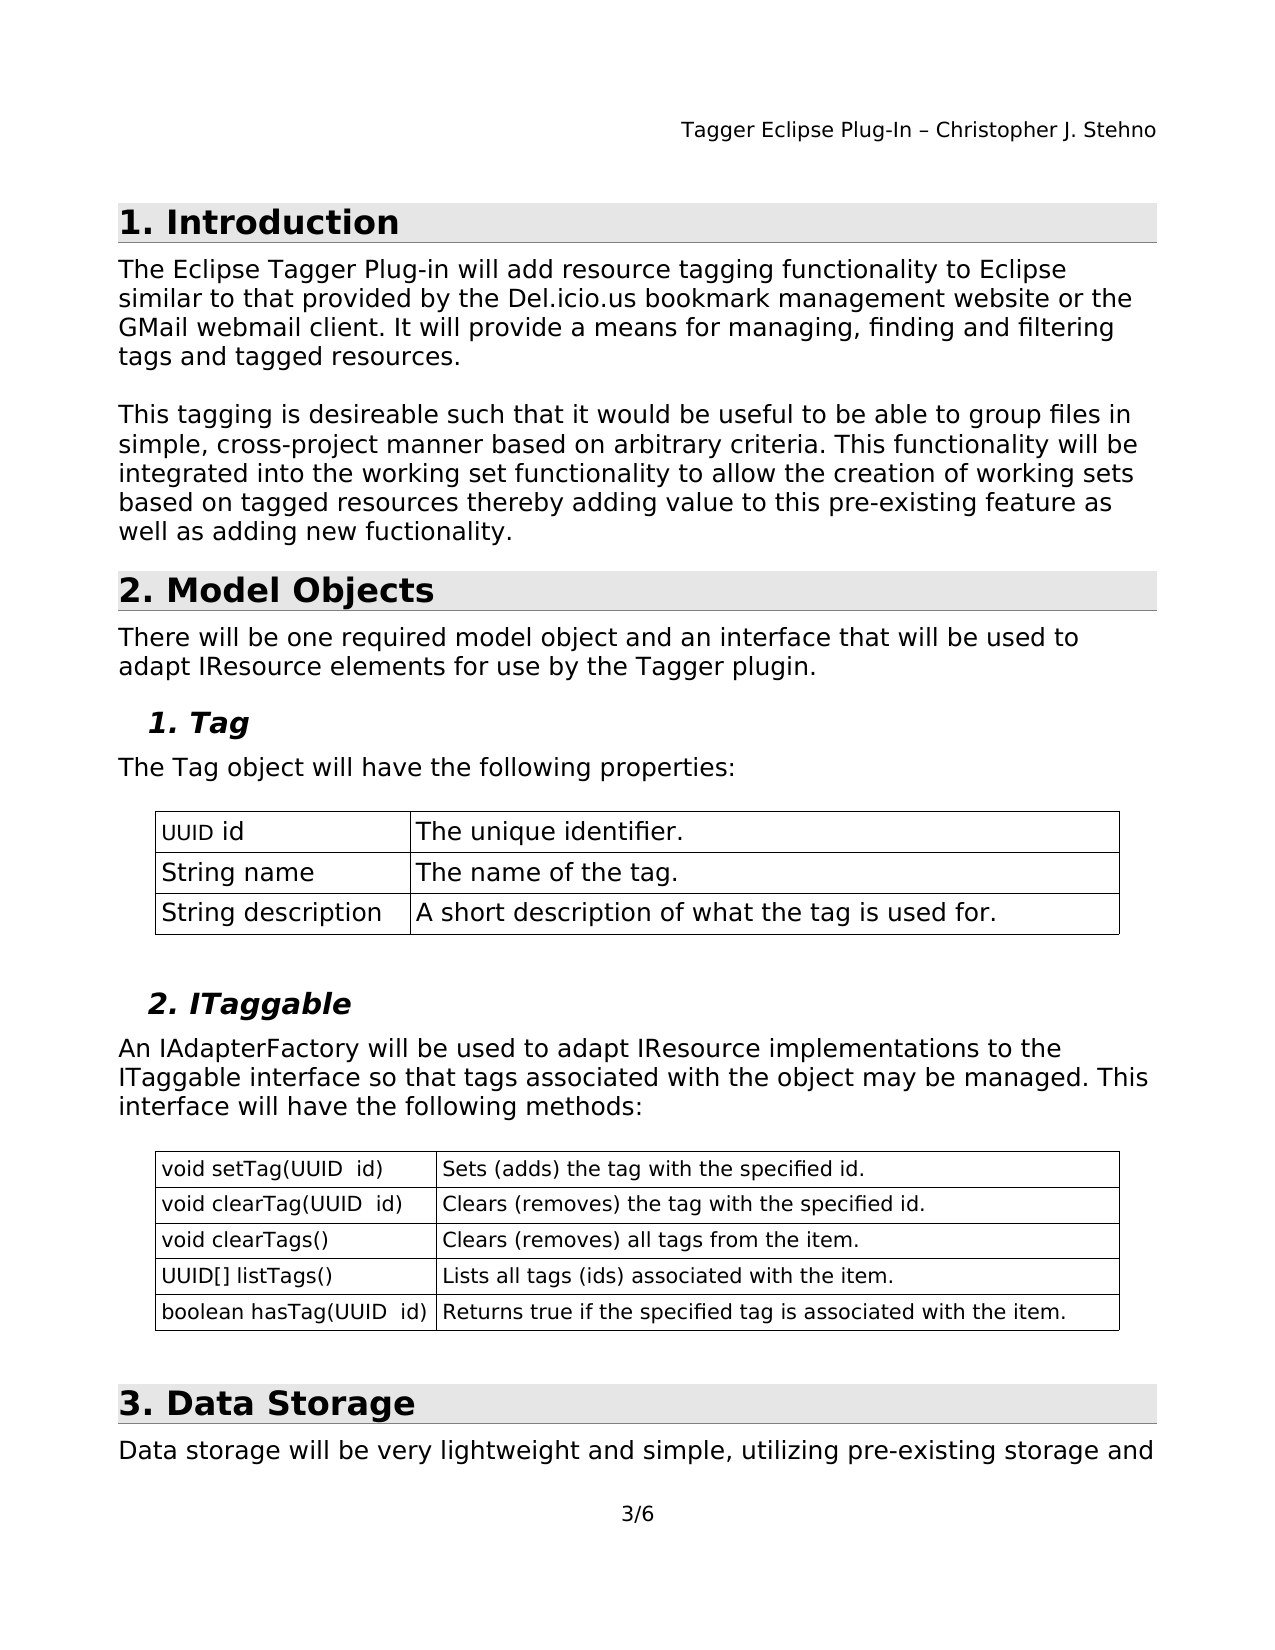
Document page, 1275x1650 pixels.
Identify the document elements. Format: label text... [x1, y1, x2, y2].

table_cell void clearTag(UUID id) [156, 1188, 436, 1222]
text Data storage will be very lightweight and simple, utilizing pre-existing storage and [118, 1436, 1157, 1465]
text This tagging is desireable such that it would be useful to be able to group files in simple, cross-project manner based on arbitrary criteria. This functionality will be integrated into the working set functionality to allow the creation of working sets based on tagged resources thereby adding value to this pre-existing feature as well as adding new fuctionality. [118, 401, 1157, 546]
table_cell boolean hasTag(UUID id) [156, 1295, 436, 1330]
subtitle Data Storage [118, 1384, 1157, 1423]
subtitle Tag [148, 706, 1157, 740]
table_cell Lists all tags (ids) associated with the item. [437, 1259, 1119, 1294]
table_cell A short description of what the tag is used for. [411, 894, 1119, 933]
text The Eclipse Tagger Plug-in will add resource tagging functionality to Eclipse similar to that provided by the Del.icio.us bookmark management website or the GMail webmail client. It will provide a means for managing, finding and filtering tags and tagged resources. [118, 255, 1157, 371]
table_header The unique identifier. [411, 812, 1119, 852]
text An IAdapterFactory will be used to adapt IResource implementations to the ITaggable interface so that tags associated with the object may be managed. This interface will have the following methods: [118, 1034, 1157, 1122]
text There will be one required model object and an interface that will be used to adapt IResource elements for use by the Tagger plugin. [118, 623, 1157, 681]
table_header Sets (adds) the tag with the specified id. [437, 1152, 1119, 1187]
subtitle Model Objects [118, 571, 1157, 610]
table_header void setTag(UUID id) [156, 1152, 436, 1187]
table_cell The name of the tag. [411, 853, 1119, 893]
table_cell UUID[] listTags() [156, 1259, 436, 1294]
text The Tag object will have the following properties: [118, 753, 1157, 782]
table_cell String name [156, 853, 410, 893]
table_cell Returns true if the specified tag is associated with the item. [437, 1295, 1119, 1330]
subtitle ITaggable [148, 988, 1157, 1022]
table_cell void clearTags() [156, 1224, 436, 1258]
table_cell Clears (removes) all tags from the item. [437, 1224, 1119, 1258]
table_header UUID id [156, 812, 410, 852]
table_cell Clears (removes) the tag with the specified id. [437, 1188, 1119, 1222]
subtitle Introduction [118, 203, 1157, 242]
table_cell String description [156, 894, 410, 933]
